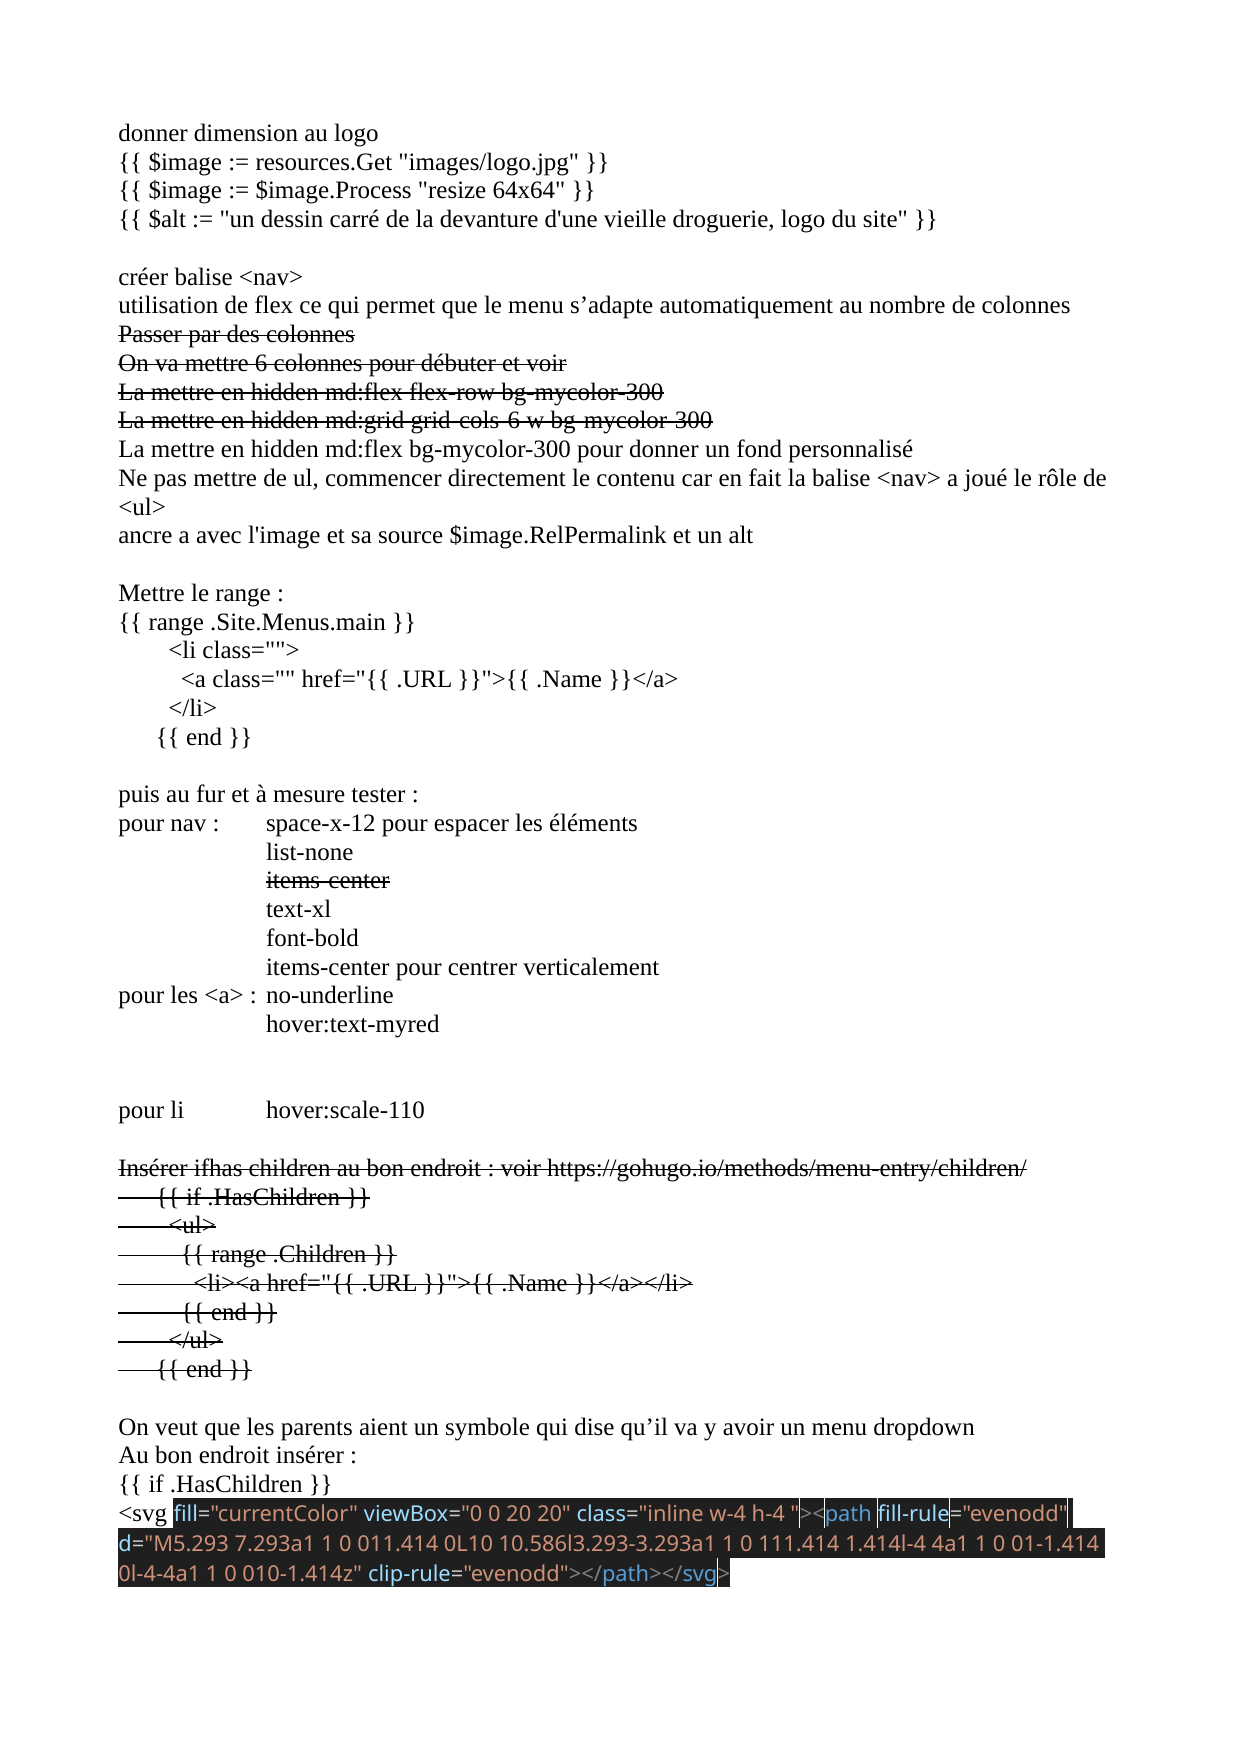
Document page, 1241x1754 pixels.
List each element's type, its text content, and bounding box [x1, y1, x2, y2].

text Passer par des colonnes [118, 319, 1122, 348]
text pour les <a> : no-underline [118, 981, 1122, 1009]
text <svg fill="currentColor" viewBox="0 0 20 20" class="inline w-4 h-4 "><path fill-rule="evenodd" d="M5.293 7.293a1 1 0 011.414 0L10 10.586l3.293-3.293a1 1 0 111.414 1.414l-4 4a1 1 0 01-1.414 0l-4-4a1 1 0 010-1.414z" clip-rule="evenodd"></path></svg> [118, 1498, 1122, 1587]
text On va mettre 6 colonnes pour débuter et voir [118, 348, 1122, 377]
text pour li hover:scale-110 [118, 1096, 1122, 1124]
text </ul> [118, 1326, 1122, 1354]
text {{ $image := $image.Process "resize 64x64" }} [118, 176, 1122, 204]
text On veut que les parents aient un symbole qui dise qu’il va y avoir un menu dropdown [118, 1412, 1122, 1441]
text {{ end }} [118, 722, 1122, 751]
text {{ $image := resources.Get "images/logo.jpg" }} [118, 147, 1122, 176]
text Ne pas mettre de ul, commencer directement le contenu car en fait la balise <nav> a joué le rôle de <ul> [118, 463, 1122, 521]
text Insérer ifhas children au bon endroit : voir https://gohugo.io/methods/menu-entry/children/ [118, 1153, 1122, 1182]
text La mettre en hidden md:grid grid-cols-6 w bg-mycolor-300 [118, 406, 1122, 434]
text donner dimension au logo [118, 118, 1122, 147]
text text-xl [118, 894, 1122, 923]
text {{ if .HasChildren }} [118, 1469, 1122, 1498]
text {{ range .Children }} [118, 1239, 1122, 1268]
text La mettre en hidden md:flex bg-mycolor-300 pour donner un fond personnalisé [118, 434, 1122, 463]
text puis au fur et à mesure tester : [118, 779, 1122, 808]
text Au bon endroit insérer : [118, 1441, 1122, 1469]
text <a class="" href="{{ .URL }}">{{ .Name }}</a> [118, 664, 1122, 693]
text <ul> [118, 1211, 1122, 1239]
text font-bold [118, 923, 1122, 952]
text items-center pour centrer verticalement [118, 952, 1122, 981]
text {{ end }} [118, 1297, 1122, 1326]
text list-none [118, 837, 1122, 866]
text {{ range .Site.Menus.main }} [118, 607, 1122, 636]
text pour nav : space-x-12 pour espacer les éléments [118, 808, 1122, 837]
text <li><a href="{{ .URL }}">{{ .Name }}</a></li> [118, 1268, 1122, 1297]
text <li class=""> [118, 636, 1122, 664]
text {{ $alt := "un dessin carré de la devanture d'une vieille droguerie, logo du site" }} [118, 204, 1122, 233]
text utilisation de flex ce qui permet que le menu s’adapte automatiquement au nombre de colonnes [118, 291, 1122, 319]
text {{ if .HasChildren }} [118, 1182, 1122, 1211]
text ancre a avec l'image et sa source $image.RelPermalink et un alt [118, 521, 1122, 549]
text Mettre le range : [118, 578, 1122, 607]
text items-center [118, 866, 1122, 894]
text {{ end }} [118, 1354, 1122, 1383]
text créer balise <nav> [118, 262, 1122, 291]
text La mettre en hidden md:flex flex-row bg-mycolor-300 [118, 377, 1122, 406]
text hover:text-myred [118, 1009, 1122, 1038]
text </li> [118, 693, 1122, 722]
